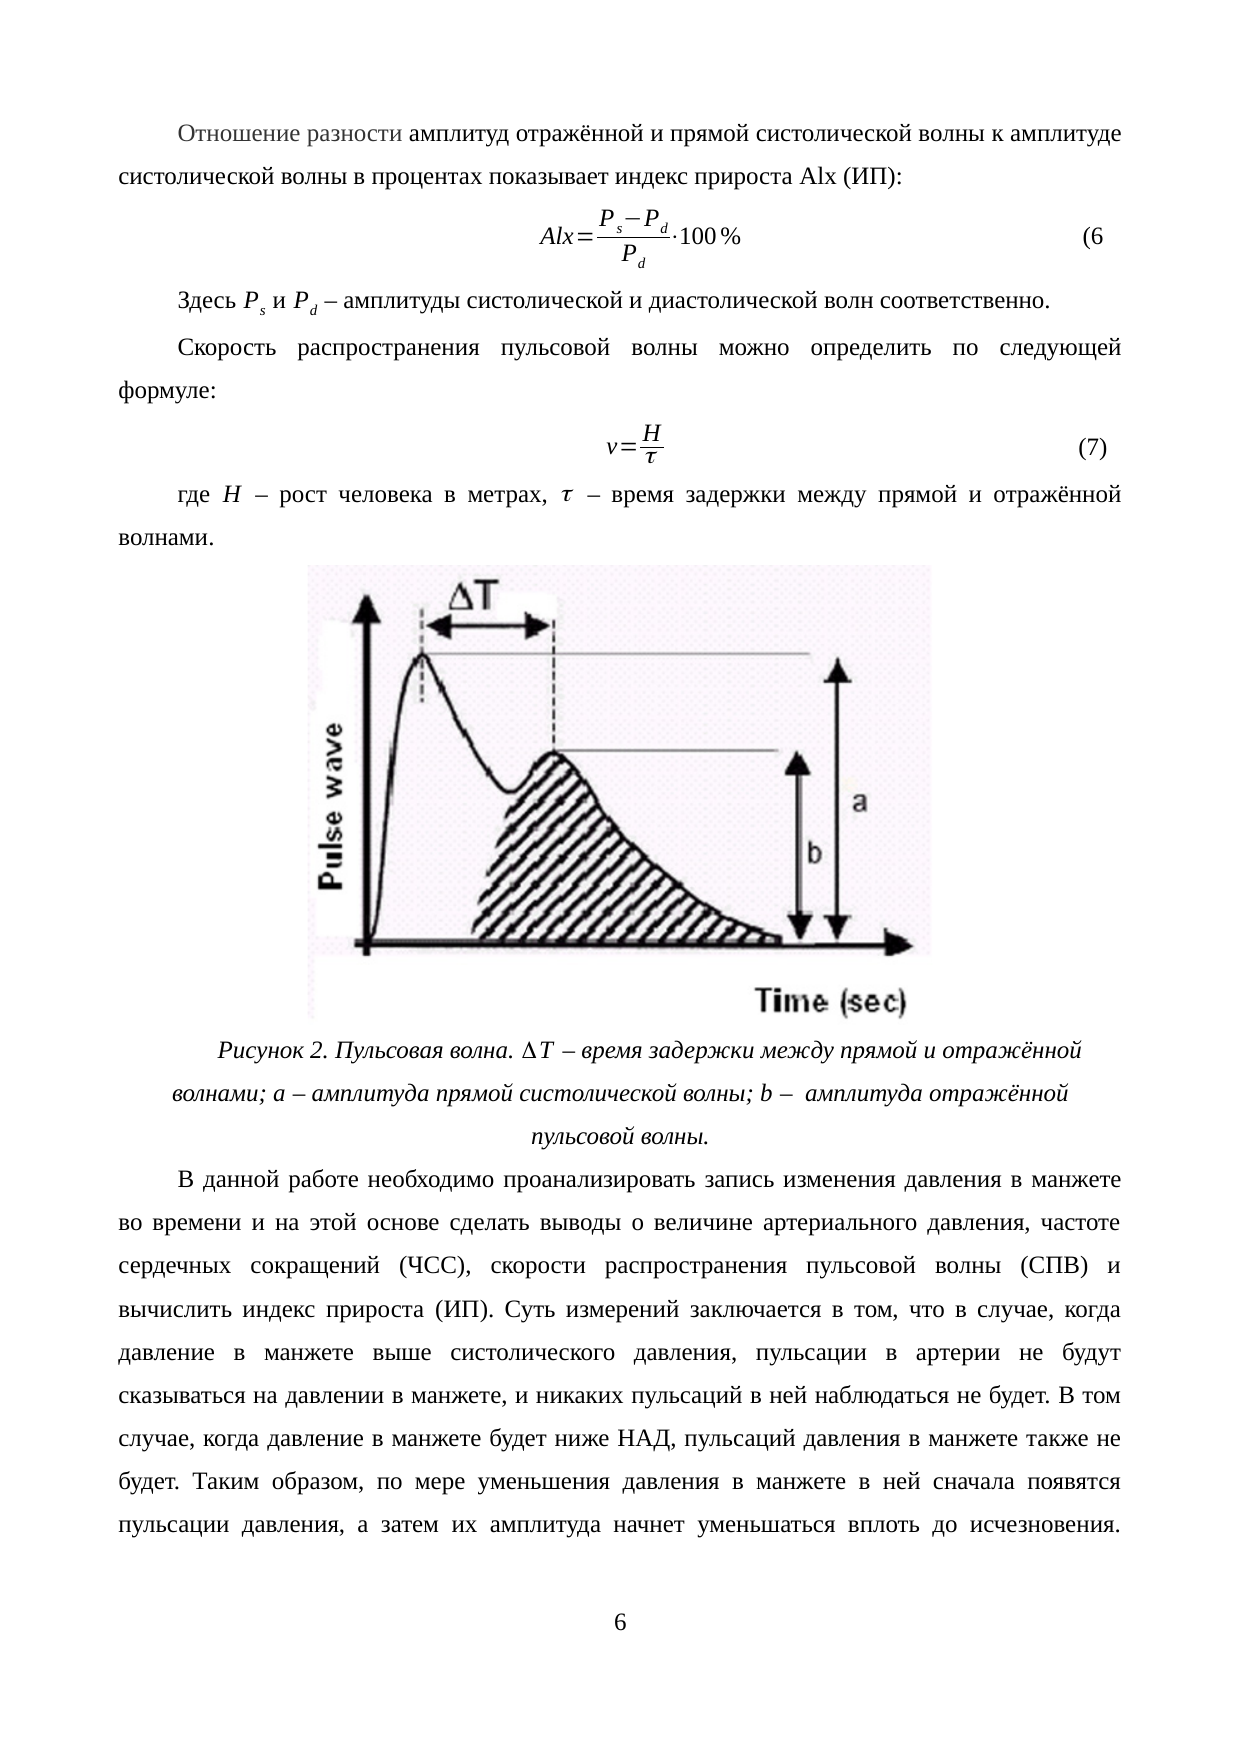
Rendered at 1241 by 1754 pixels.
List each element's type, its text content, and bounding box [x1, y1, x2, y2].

text (7) [118, 418, 1122, 464]
text Отношение разности амплитуд отражённой и прямой систолической волны к амплитуде систолической волны в процентах показывает индекс прироста Alx (ИП): [118, 118, 1122, 190]
text где – рост человека в метрах, – время задержки между прямой и отражённой волнами. [118, 479, 1122, 551]
text В данной работе необходимо проанализировать запись изменения давления в манжете во времени и на этой основе сделать выводы о величине артериального давления, частоте сердечных сокращений (ЧСС), скорости распространения пульсовой волны (СПВ) и вычислить индекс прироста (ИП). Суть измерений заключается в том, что в случае, когда давление в манжете выше систолического давления, пульсации в артерии не будут сказываться на давлении в манжете, и никаких пульсаций в ней наблюдаться не будет. В том случае, когда давление в манжете будет ниже НАД, пульсаций давления в манжете также не будет. Таким образом, по мере уменьшения давления в манжете в ней сначала появятся пульсации давления, а затем их амплитуда начнет уменьшаться вплоть до исчезновения. [118, 1164, 1122, 1538]
picture [307, 565, 933, 1035]
text Скорость распространения пульсовой волны можно определить по следующей формуле: [118, 332, 1122, 404]
text Рисунок 2. Пульсовая волна. – время задержки между прямой и отражённой волнами; – амплитуда прямой систолической волны; – амплитуда отражённой пульсовой волны. [118, 1035, 1122, 1150]
text Здесь и – амплитуды систолической и диастолической волн соответственно. [118, 285, 1122, 318]
text (6 [118, 204, 1122, 271]
